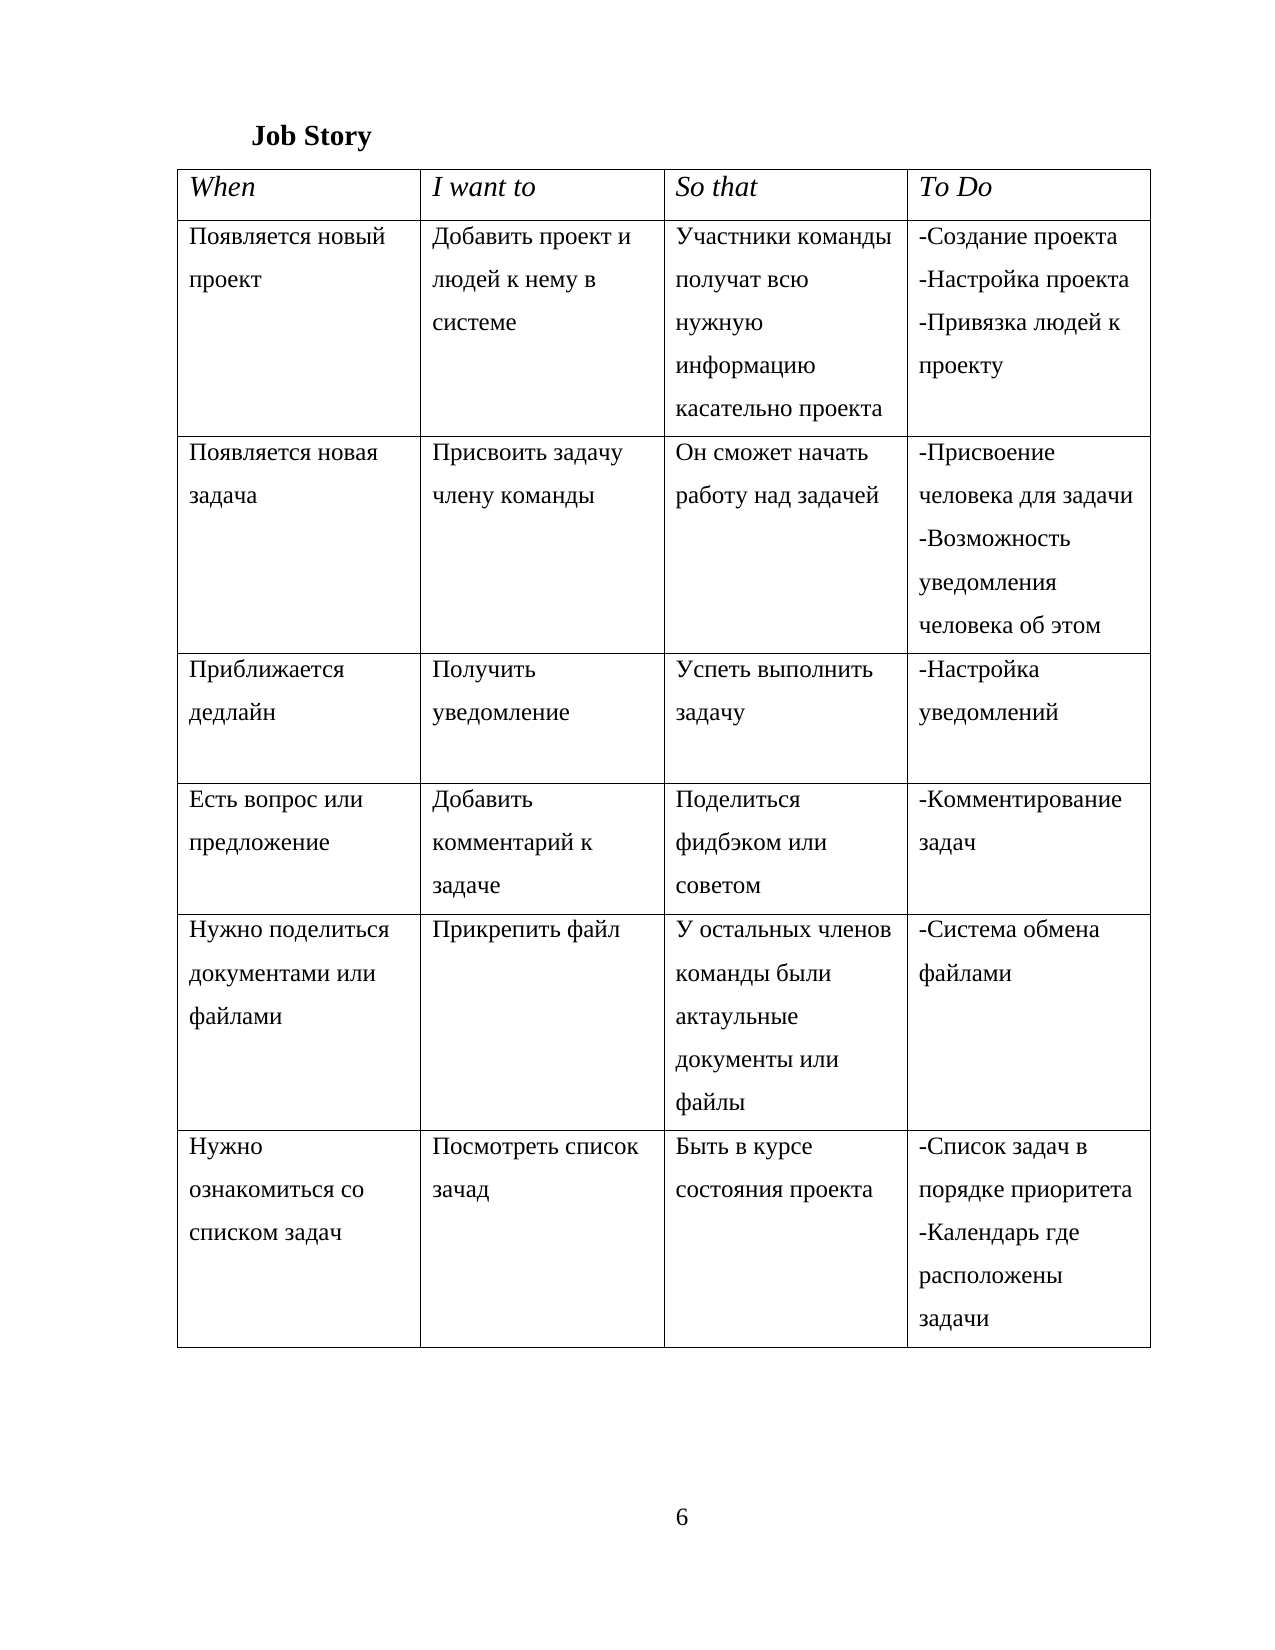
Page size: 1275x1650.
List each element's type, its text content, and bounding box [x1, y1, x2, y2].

table_cell Присвоить задачу члену команды [421, 437, 664, 653]
table_cell -Система обмена файлами [908, 915, 1150, 1130]
table_cell Добавить проект и людей к нему в системе [421, 221, 664, 436]
table_header To Do [908, 170, 1150, 220]
table_cell -Настройка уведомлений [908, 654, 1150, 783]
table_cell Успеть выполнить задачу [665, 654, 907, 783]
table_cell Добавить комментарий к задаче [421, 784, 664, 913]
table_cell Появляется новая задача [178, 437, 420, 653]
table_cell Он сможет начать работу над задачей [665, 437, 907, 653]
table_cell Участники команды получат всю нужную информацию касательно проекта [665, 221, 907, 436]
table_cell Посмотреть список зачад [421, 1131, 664, 1347]
table_header I want to [421, 170, 664, 220]
table_header So that [665, 170, 907, 220]
table_cell Нужно поделиться документами или файлами [178, 915, 420, 1130]
table_cell Появляется новый проект [178, 221, 420, 436]
table_cell Есть вопрос или предложение [178, 784, 420, 913]
table_cell Поделиться фидбэком или советом [665, 784, 907, 913]
table_header When [178, 170, 420, 220]
table_cell У остальных членов команды были актаульные документы или файлы [665, 915, 907, 1130]
table_cell Получить уведомление [421, 654, 664, 783]
table_cell -Создание проекта -Настройка проекта -Привязка людей к проекту [908, 221, 1150, 436]
table_cell -Комментирование задач [908, 784, 1150, 913]
table_cell Быть в курсе состояния проекта [665, 1131, 907, 1347]
table_cell -Присвоение человека для задачи -Возможность уведомления человека об этом [908, 437, 1150, 653]
table_cell Приближается дедлайн [178, 654, 420, 783]
text Job Story [177, 118, 1186, 152]
table_cell Нужно ознакомиться со списком задач [178, 1131, 420, 1347]
table_cell Прикрепить файл [421, 915, 664, 1130]
table_cell -Список задач в порядке приоритета -Календарь где расположены задачи [908, 1131, 1150, 1347]
